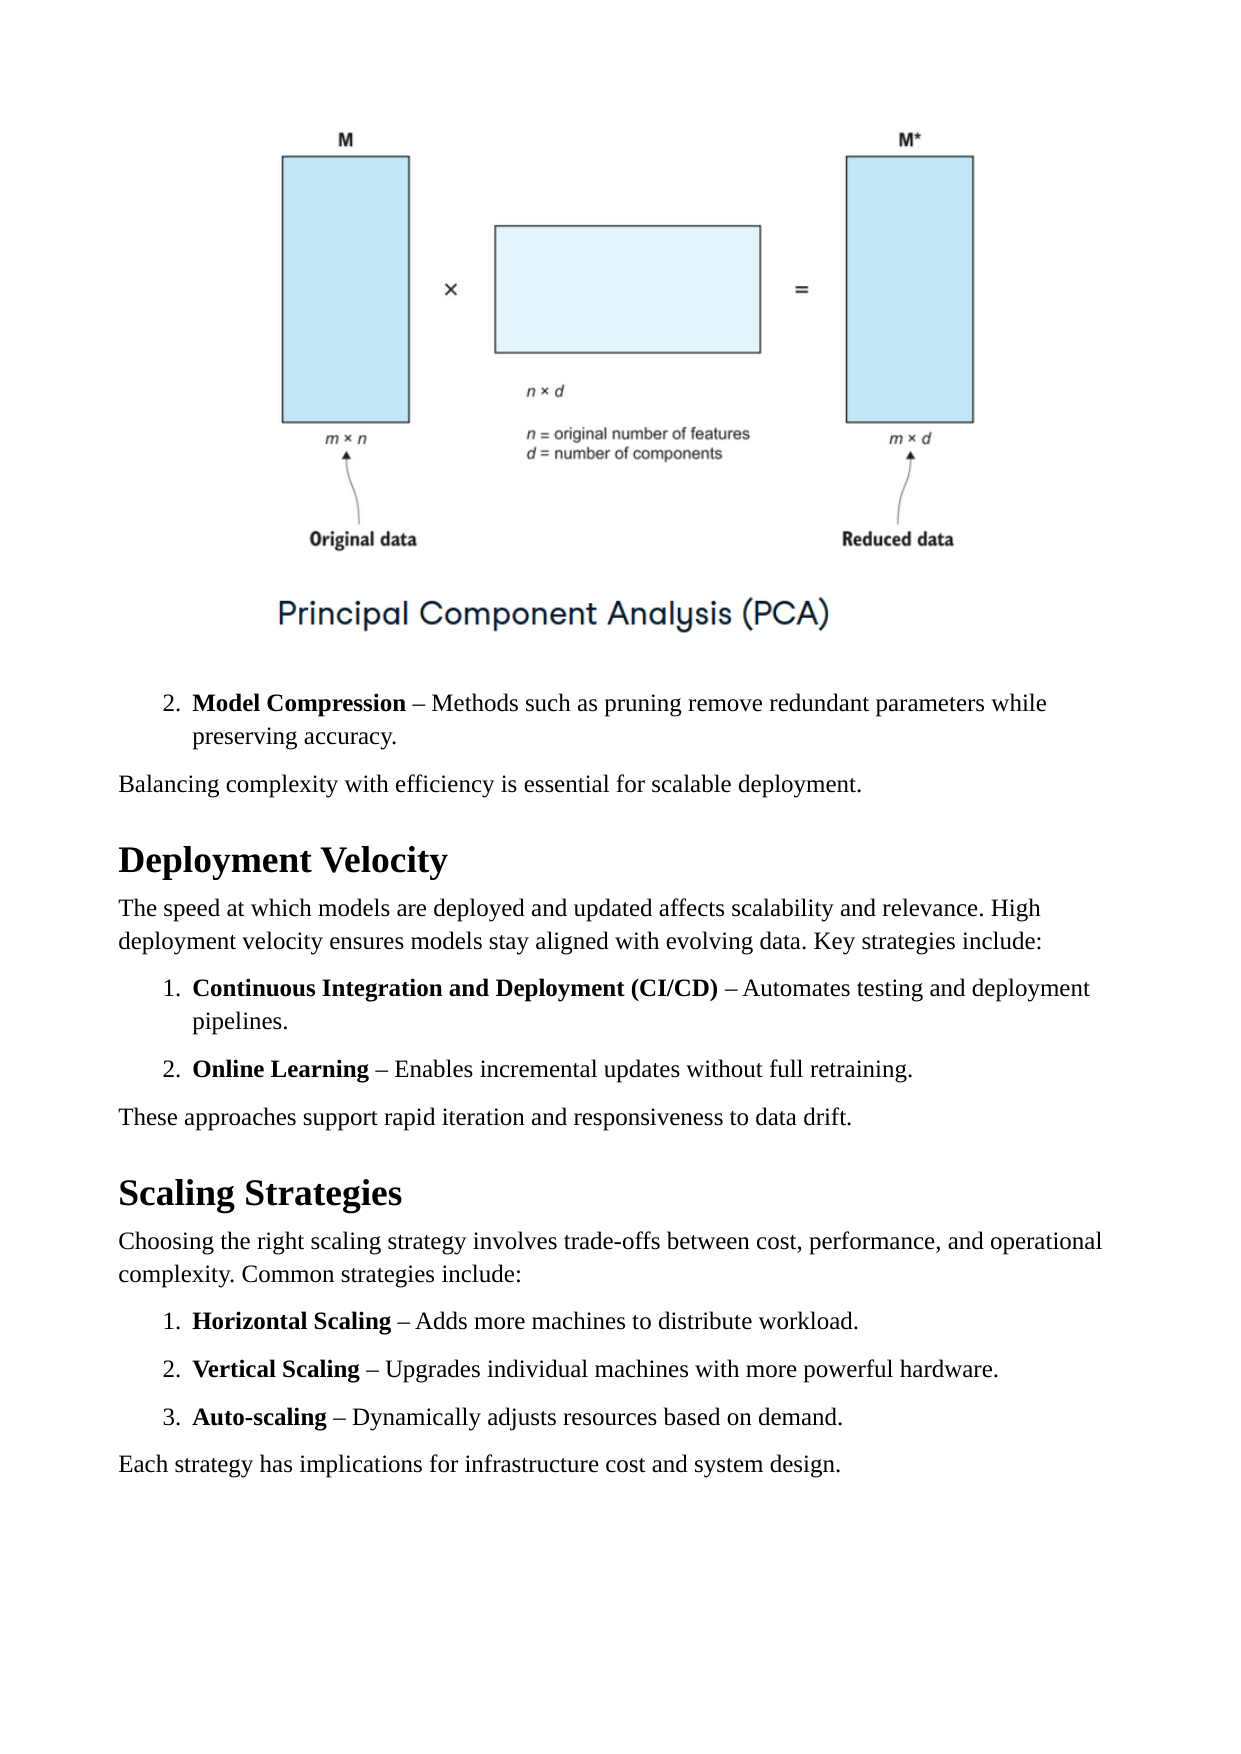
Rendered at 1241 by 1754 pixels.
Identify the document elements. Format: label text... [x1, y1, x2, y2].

text Choosing the right scaling strategy involves trade-offs between cost, performance, and operational complexity. Common strategies include: [118, 1226, 1122, 1287]
text Balancing complexity with efficiency is essential for scalable deployment. [118, 769, 1122, 797]
list Continuous Integration and Deployment (CI/CD) – Automates testing and deployment pipelines. [162, 973, 1122, 1035]
picture [245, 118, 996, 637]
subtitle Deployment Velocity [118, 837, 1122, 880]
subtitle Scaling Strategies [118, 1170, 1122, 1213]
list Vertical Scaling – Upgrades individual machines with more powerful hardware. [162, 1354, 1122, 1383]
list Horizontal Scaling – Adds more machines to distribute workload. [162, 1306, 1122, 1335]
text Each strategy has implications for infrastructure cost and system design. [118, 1449, 1122, 1478]
text These approaches support rapid iteration and responsiveness to data drift. [118, 1102, 1122, 1130]
list Auto-scaling – Dynamically adjusts resources based on demand. [162, 1402, 1122, 1430]
list Online Learning – Enables incremental updates without full retraining. [162, 1054, 1122, 1083]
list Model Compression – Methods such as pruning remove redundant parameters while preserving accuracy. [162, 688, 1122, 750]
text The speed at which models are deployed and updated affects scalability and relevance. High deployment velocity ensures models stay aligned with evolving data. Key strategies include: [118, 893, 1122, 954]
